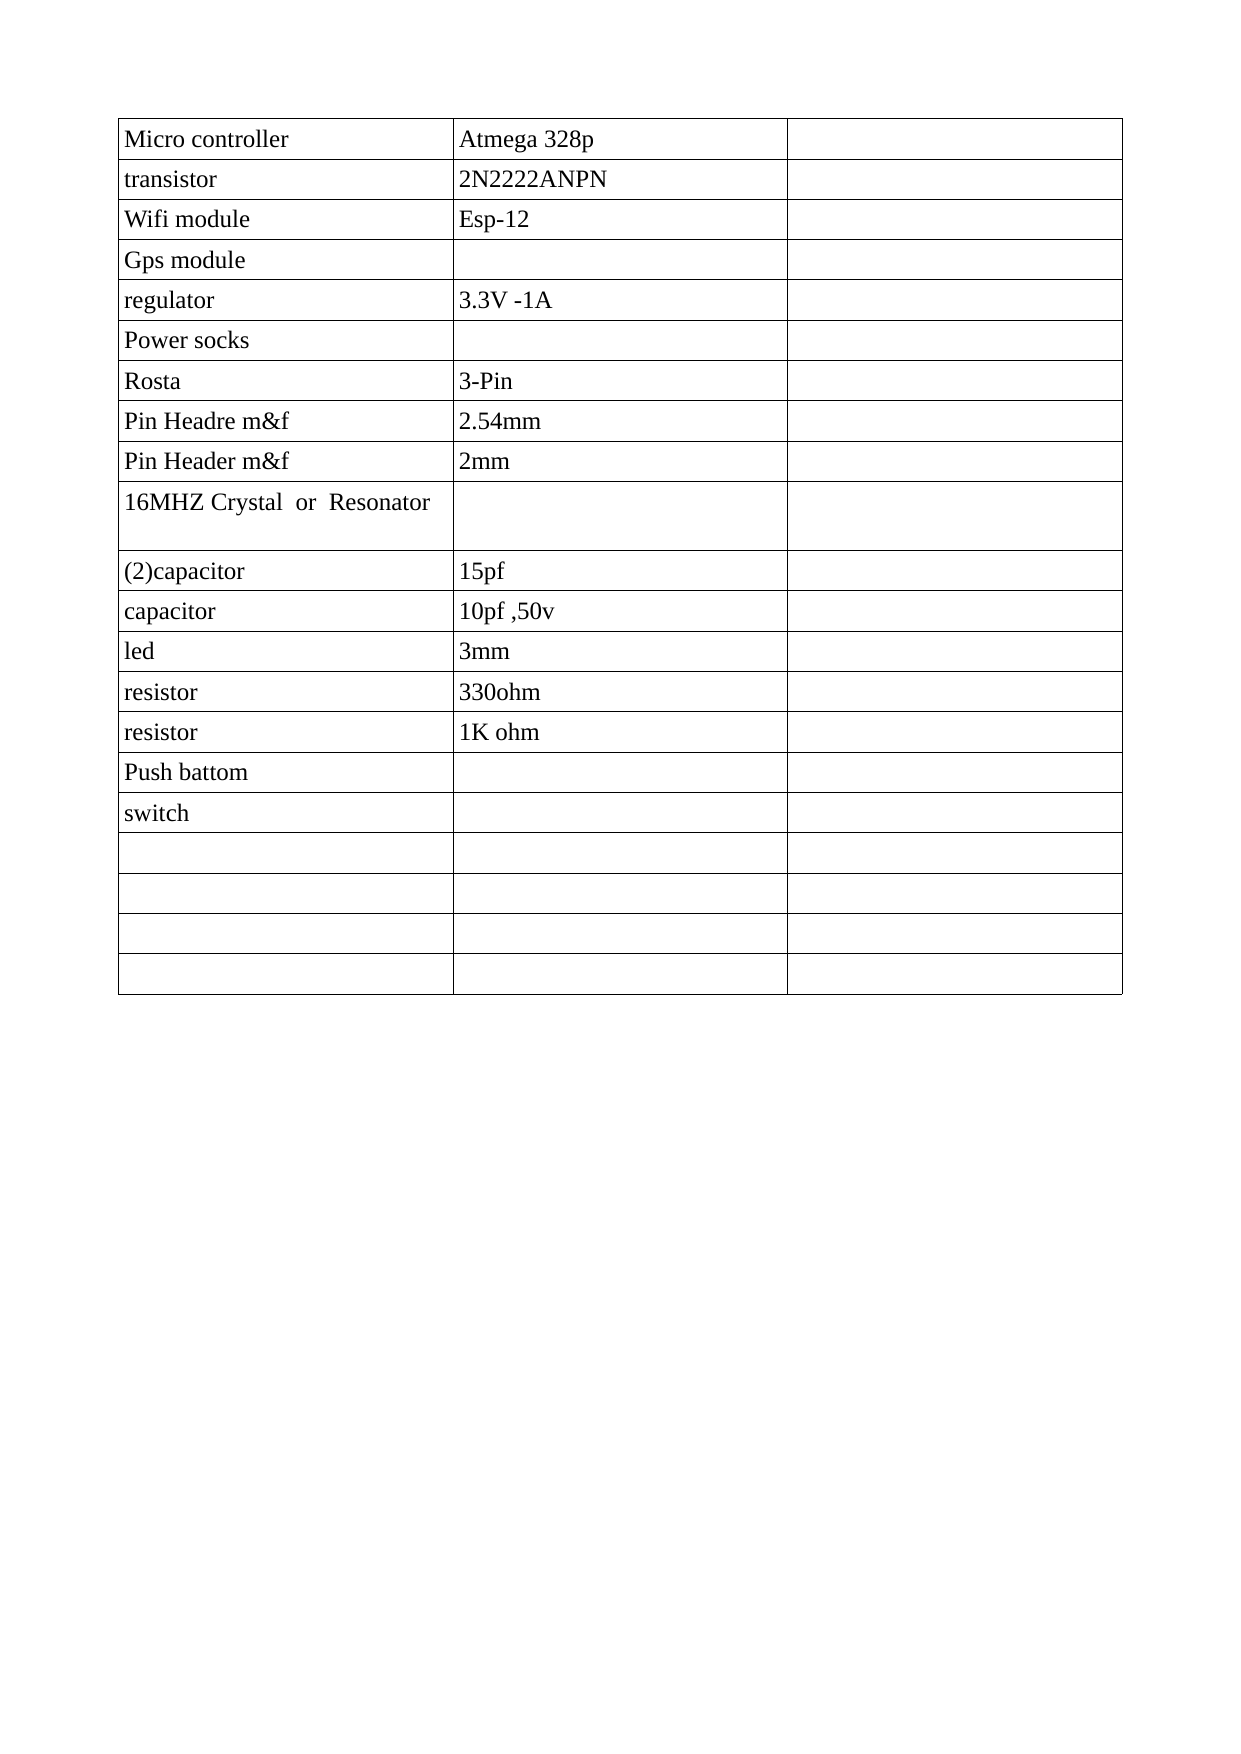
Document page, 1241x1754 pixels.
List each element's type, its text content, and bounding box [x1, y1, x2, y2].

table_cell resistor [119, 672, 453, 711]
table_cell [454, 482, 787, 550]
table_header Micro controller [119, 119, 453, 158]
table_cell [454, 321, 787, 360]
table_cell [788, 240, 1122, 279]
table_cell 1K ohm [454, 712, 787, 752]
table_cell Push battom [119, 753, 453, 792]
table_cell [788, 874, 1122, 913]
table_cell capacitor [119, 591, 453, 631]
table_cell 3-Pin [454, 361, 787, 400]
table_cell [788, 954, 1122, 993]
table_cell 2N2222ANPN [454, 160, 787, 199]
table_cell [788, 753, 1122, 792]
table_cell Power socks [119, 321, 453, 360]
table_cell [788, 591, 1122, 631]
table_header [788, 119, 1122, 158]
table_cell [119, 874, 453, 913]
table_cell [454, 914, 787, 953]
table_cell [454, 793, 787, 832]
table_cell Esp-12 [454, 200, 787, 239]
table_cell [788, 632, 1122, 671]
table_cell resistor [119, 712, 453, 752]
table_cell [788, 401, 1122, 441]
table_cell [788, 280, 1122, 320]
table_cell 10pf ,50v [454, 591, 787, 631]
table_cell switch [119, 793, 453, 832]
table_cell [788, 672, 1122, 711]
table_cell [788, 200, 1122, 239]
table_cell [454, 833, 787, 872]
table_cell transistor [119, 160, 453, 199]
table_cell Gps module [119, 240, 453, 279]
table_cell 2.54mm [454, 401, 787, 441]
table_cell (2)capacitor [119, 551, 453, 590]
table_cell [788, 361, 1122, 400]
table_cell [788, 712, 1122, 752]
table_cell [454, 954, 787, 993]
table_cell [788, 914, 1122, 953]
table_cell 16MHZ Crystal or Resonator [119, 482, 453, 550]
table_cell Pin Header m&f [119, 442, 453, 481]
table_cell [788, 321, 1122, 360]
table_cell 330ohm [454, 672, 787, 711]
table_cell 3.3V -1A [454, 280, 787, 320]
table_cell [788, 442, 1122, 481]
table_cell Pin Headre m&f [119, 401, 453, 441]
table_cell regulator [119, 280, 453, 320]
table_cell led [119, 632, 453, 671]
table_cell [788, 793, 1122, 832]
table_cell [119, 833, 453, 872]
table_cell [454, 874, 787, 913]
table_cell 2mm [454, 442, 787, 481]
table_header Atmega 328p [454, 119, 787, 158]
table_cell [788, 551, 1122, 590]
table_cell [788, 160, 1122, 199]
table_cell [119, 914, 453, 953]
table_cell 3mm [454, 632, 787, 671]
table_cell Wifi module [119, 200, 453, 239]
table_cell [788, 482, 1122, 550]
table_cell [454, 753, 787, 792]
table_cell [119, 954, 453, 993]
table_cell 15pf [454, 551, 787, 590]
table_cell Rosta [119, 361, 453, 400]
table_cell [454, 240, 787, 279]
table_cell [788, 833, 1122, 872]
